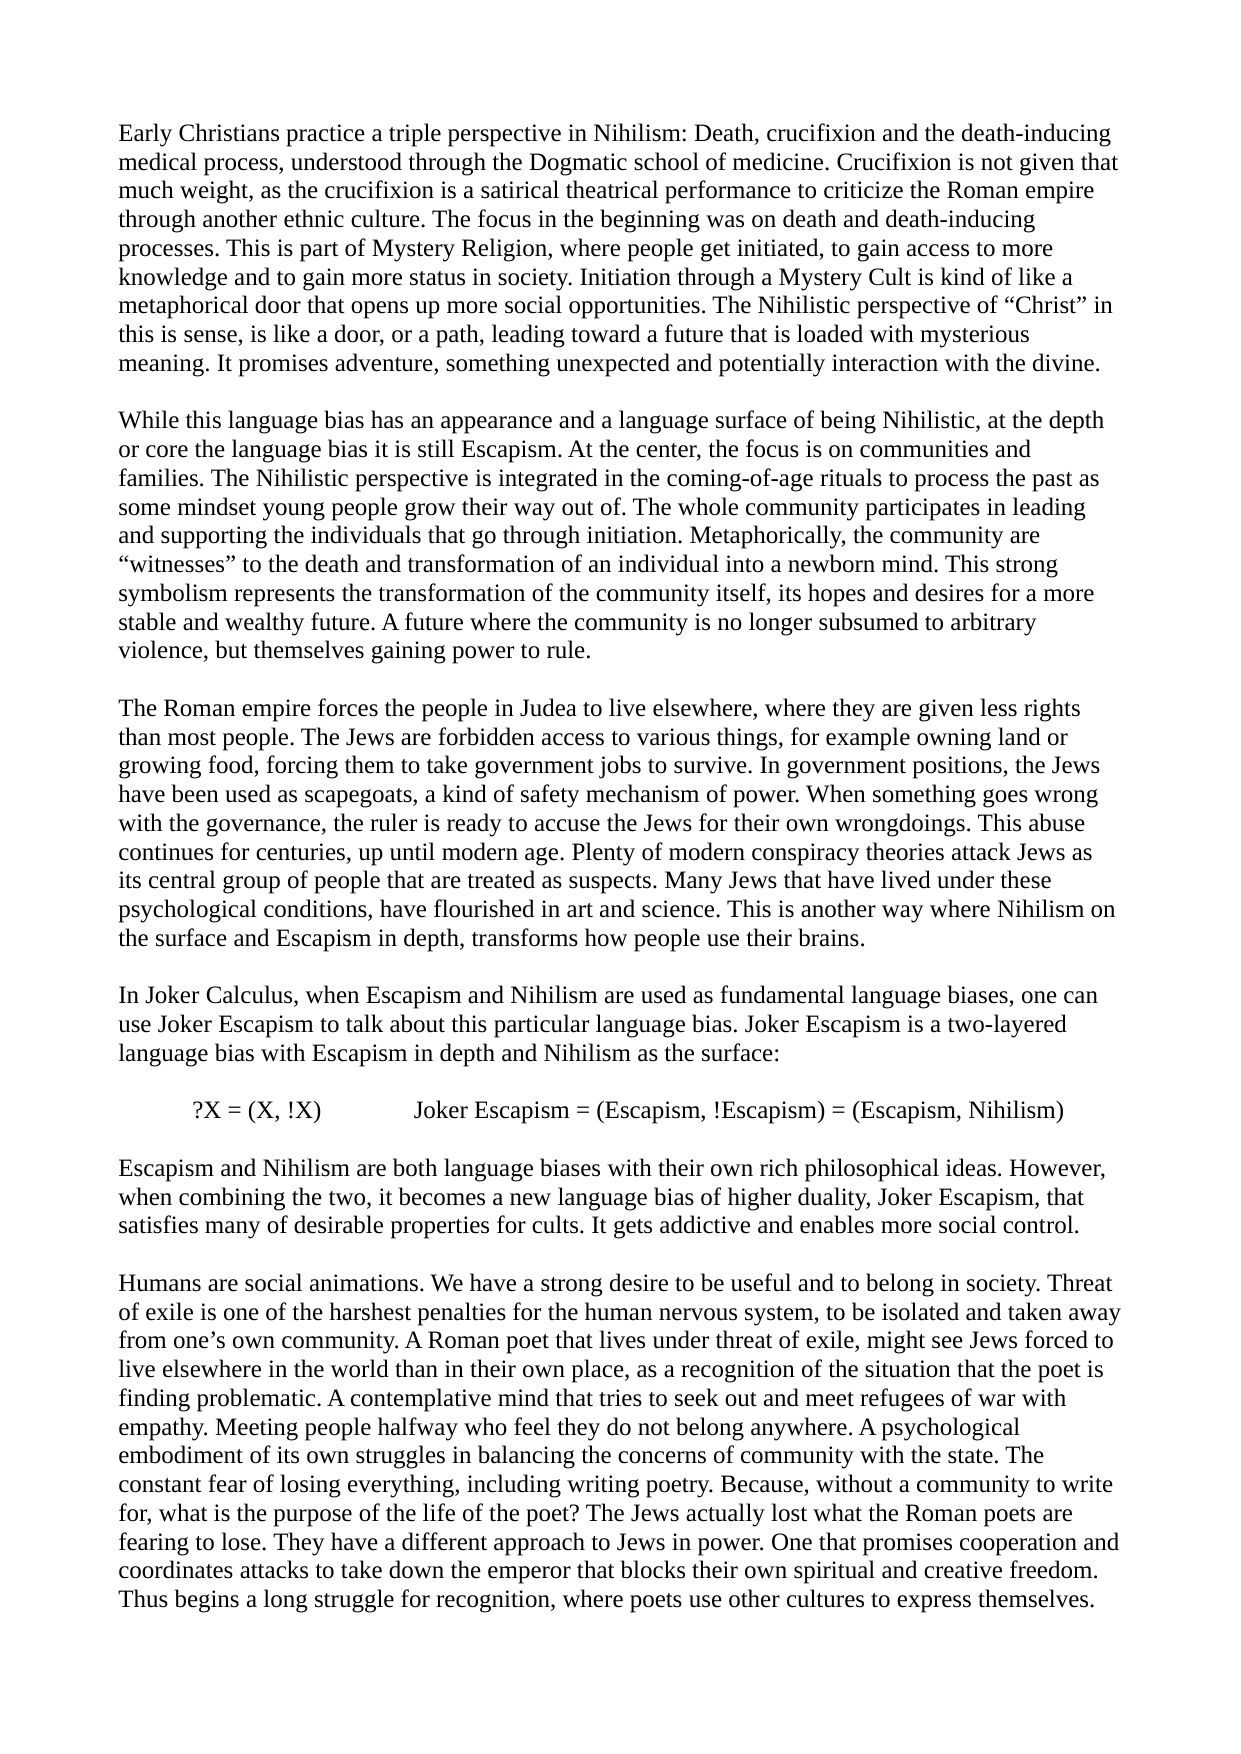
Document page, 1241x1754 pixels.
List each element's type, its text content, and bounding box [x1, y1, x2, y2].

text While this language bias has an appearance and a language surface of being Nihilistic, at the depth or core the language bias it is still Escapism. At the center, the focus is on communities and families. The Nihilistic perspective is integrated in the coming-of-age rituals to process the past as some mindset young people grow their way out of. The whole community participates in leading and supporting the individuals that go through initiation. Metaphorically, the community are “witnesses” to the death and transformation of an individual into a newborn mind. This strong symbolism represents the transformation of the community itself, its hopes and desires for a more stable and wealthy future. A future where the community is no longer subsumed to arbitrary violence, but themselves gaining power to rule. [118, 406, 1122, 664]
text Humans are social animations. We have a strong desire to be useful and to belong in society. Threat of exile is one of the harshest penalties for the human nervous system, to be isolated and taken away from one’s own community. A Roman poet that lives under threat of exile, might see Jews forced to live elsewhere in the world than in their own place, as a recognition of the situation that the poet is finding problematic. A contemplative mind that tries to seek out and meet refugees of war with empathy. Meeting people halfway who feel they do not belong anywhere. A psychological embodiment of its own struggles in balancing the concerns of community with the state. The constant fear of losing everything, including writing poetry. Because, without a community to write for, what is the purpose of the life of the poet? The Jews actually lost what the Roman poets are fearing to lose. They have a different approach to Jews in power. One that promises cooperation and coordinates attacks to take down the emperor that blocks their own spiritual and creative freedom. Thus begins a long struggle for recognition, where poets use other cultures to express themselves. [118, 1268, 1122, 1613]
text ?X = (X, !X) Joker Escapism = (Escapism, !Escapism) = (Escapism, Nihilism) [118, 1096, 1122, 1124]
text In Joker Calculus, when Escapism and Nihilism are used as fundamental language biases, one can use Joker Escapism to talk about this particular language bias. Joker Escapism is a two-layered language bias with Escapism in depth and Nihilism as the surface: [118, 981, 1122, 1067]
text Escapism and Nihilism are both language biases with their own rich philosophical ideas. However, when combining the two, it becomes a new language bias of higher duality, Joker Escapism, that satisfies many of desirable properties for cults. It gets addictive and enables more social control. [118, 1153, 1122, 1239]
text The Roman empire forces the people in Judea to live elsewhere, where they are given less rights than most people. The Jews are forbidden access to various things, for example owning land or growing food, forcing them to take government jobs to survive. In government positions, the Jews have been used as scapegoats, a kind of safety mechanism of power. When something goes wrong with the governance, the ruler is ready to accuse the Jews for their own wrongdoings. This abuse continues for centuries, up until modern age. Plenty of modern conspiracy theories attack Jews as its central group of people that are treated as suspects. Many Jews that have lived under these psychological conditions, have flourished in art and science. This is another way where Nihilism on the surface and Escapism in depth, transforms how people use their brains. [118, 693, 1122, 952]
text Early Christians practice a triple perspective in Nihilism: Death, crucifixion and the death-inducing medical process, understood through the Dogmatic school of medicine. Crucifixion is not given that much weight, as the crucifixion is a satirical theatrical performance to criticize the Roman empire through another ethnic culture. The focus in the beginning was on death and death-inducing processes. This is part of Mystery Religion, where people get initiated, to gain access to more knowledge and to gain more status in society. Initiation through a Mystery Cult is kind of like a metaphorical door that opens up more social opportunities. The Nihilistic perspective of “Christ” in this is sense, is like a door, or a path, leading toward a future that is loaded with mysterious meaning. It promises adventure, something unexpected and potentially interaction with the divine. [118, 118, 1122, 377]
